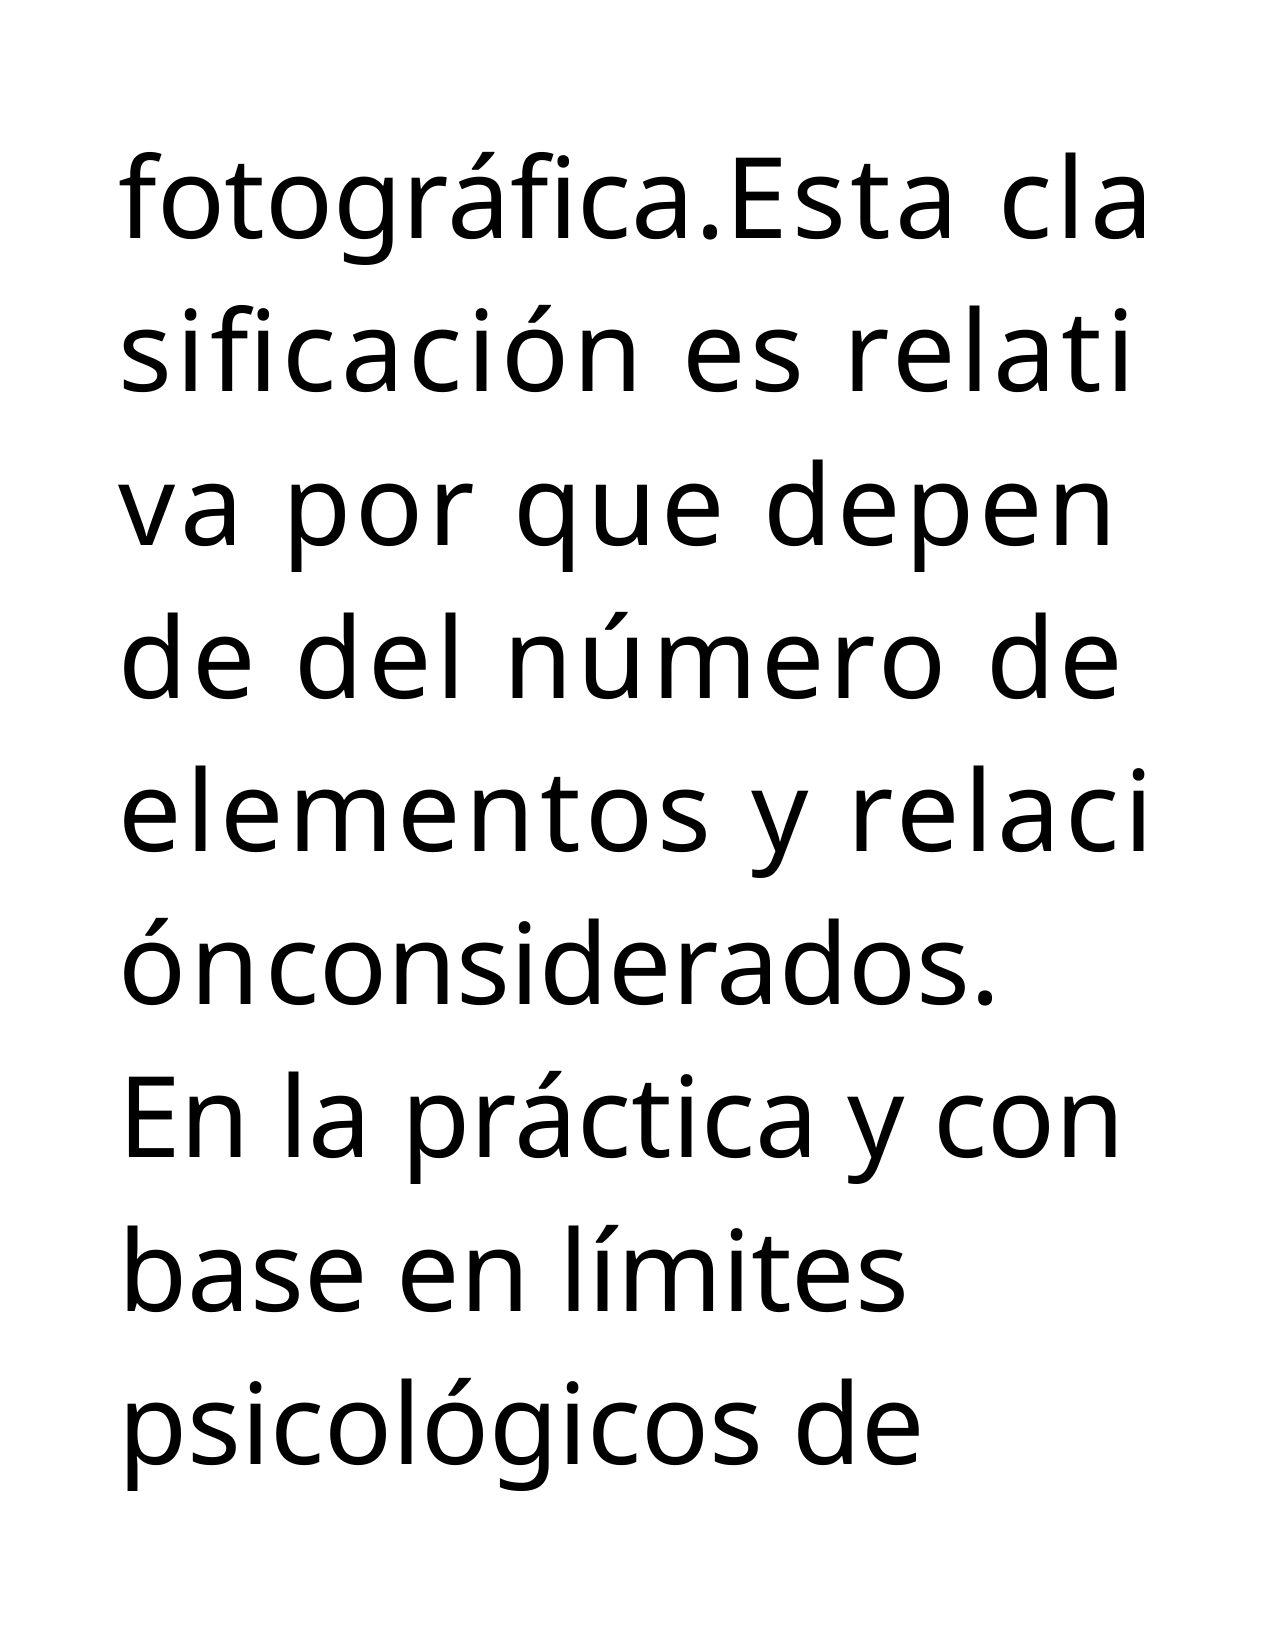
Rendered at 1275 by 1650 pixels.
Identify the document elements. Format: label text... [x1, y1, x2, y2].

text fotográfica.Esta clasificación es relativa por que depende del número de elementos y relaciónconsiderados. En la práctica y con base en límites psicológicos de [118, 118, 1157, 1497]
